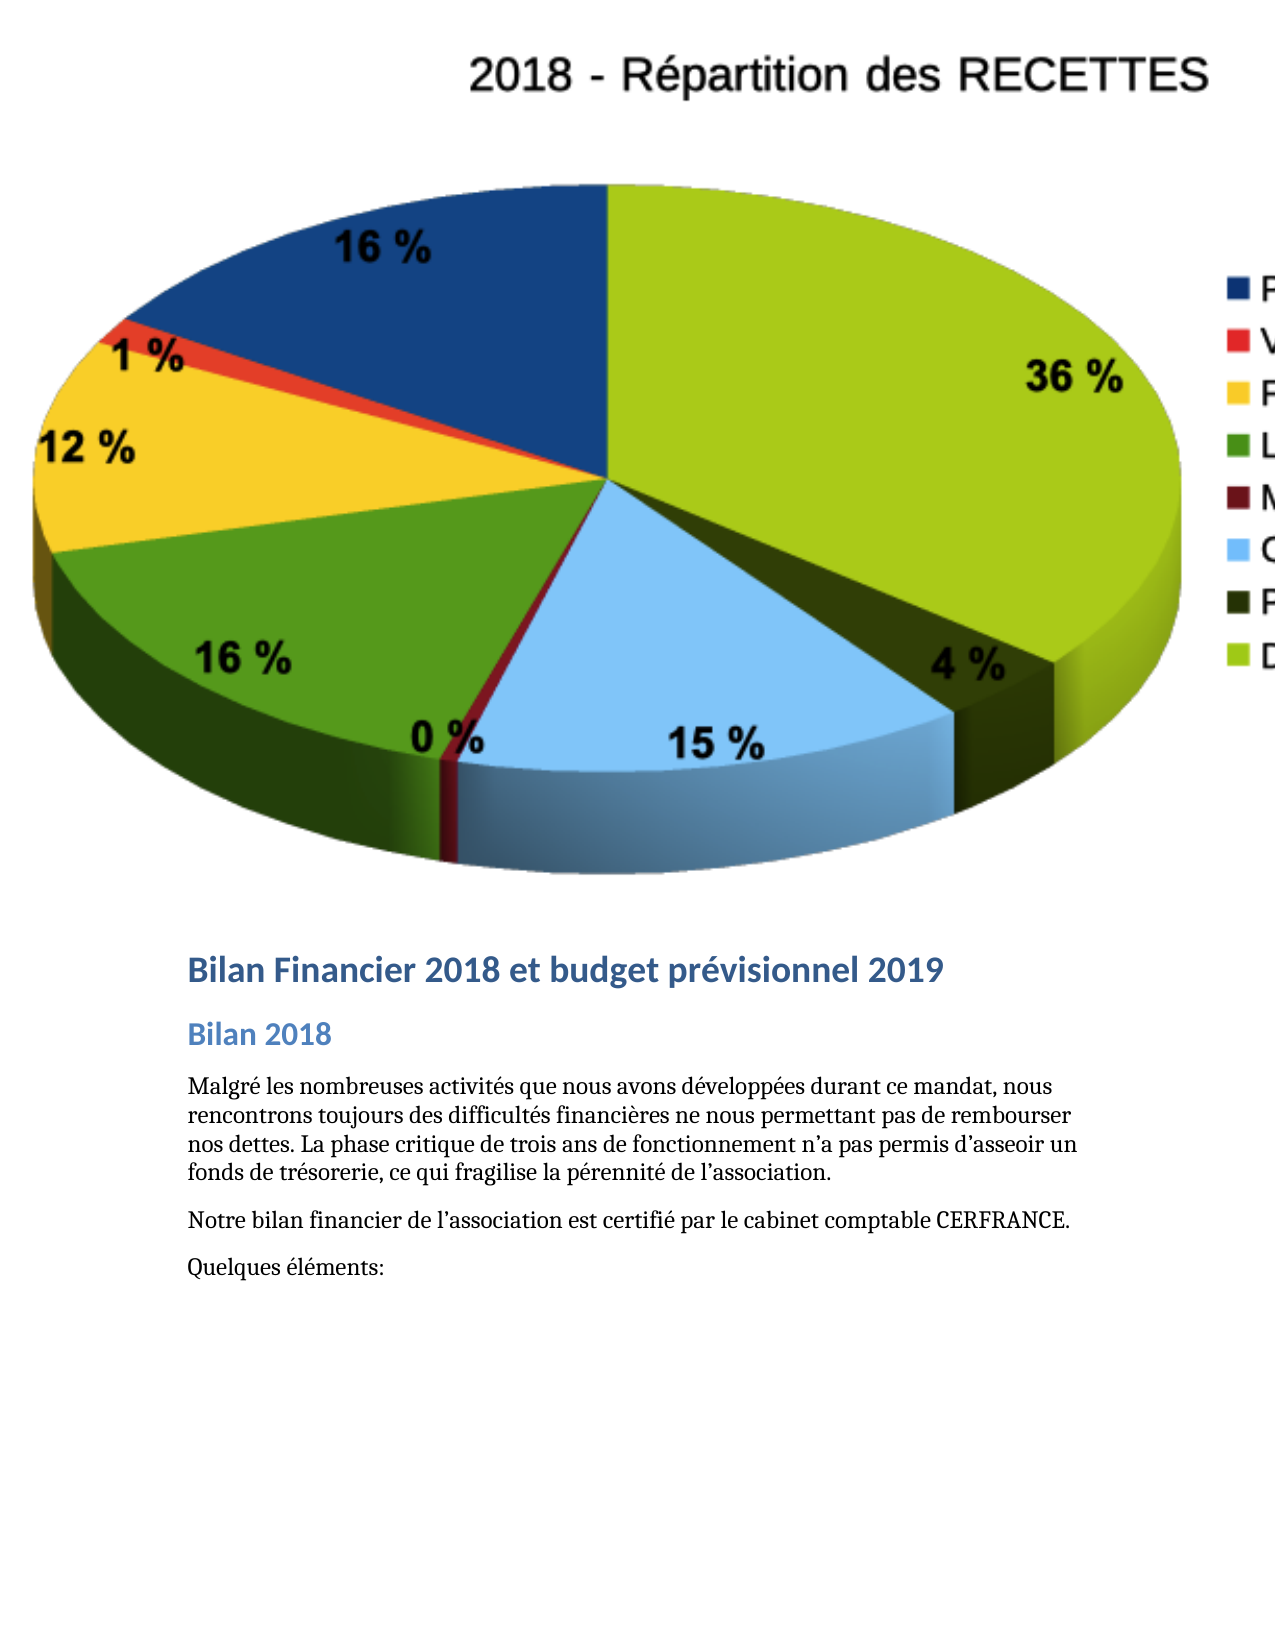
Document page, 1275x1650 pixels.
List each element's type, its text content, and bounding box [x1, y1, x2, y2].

picture [0, 0, 1275, 946]
subtitle Bilan 2018 [187, 1012, 1087, 1053]
text Malgré les nombreuses activités que nous avons développées durant ce mandat, nous rencontrons toujours des difficultés financières ne nous permettant pas de rembourser nos dettes. La phase critique de trois ans de fonctionnement n’a pas permis d’asseoir un fonds de trésorerie, ce qui fragilise la pérennité de l’association. [187, 1072, 1087, 1187]
text Notre bilan financier de l’association est certifié par le cabinet comptable CERFRANCE. [187, 1206, 1087, 1234]
text Quelques éléments: [187, 1253, 1087, 1282]
subtitle Bilan Financier 2018 et budget prévisionnel 2019 [187, 946, 1087, 992]
